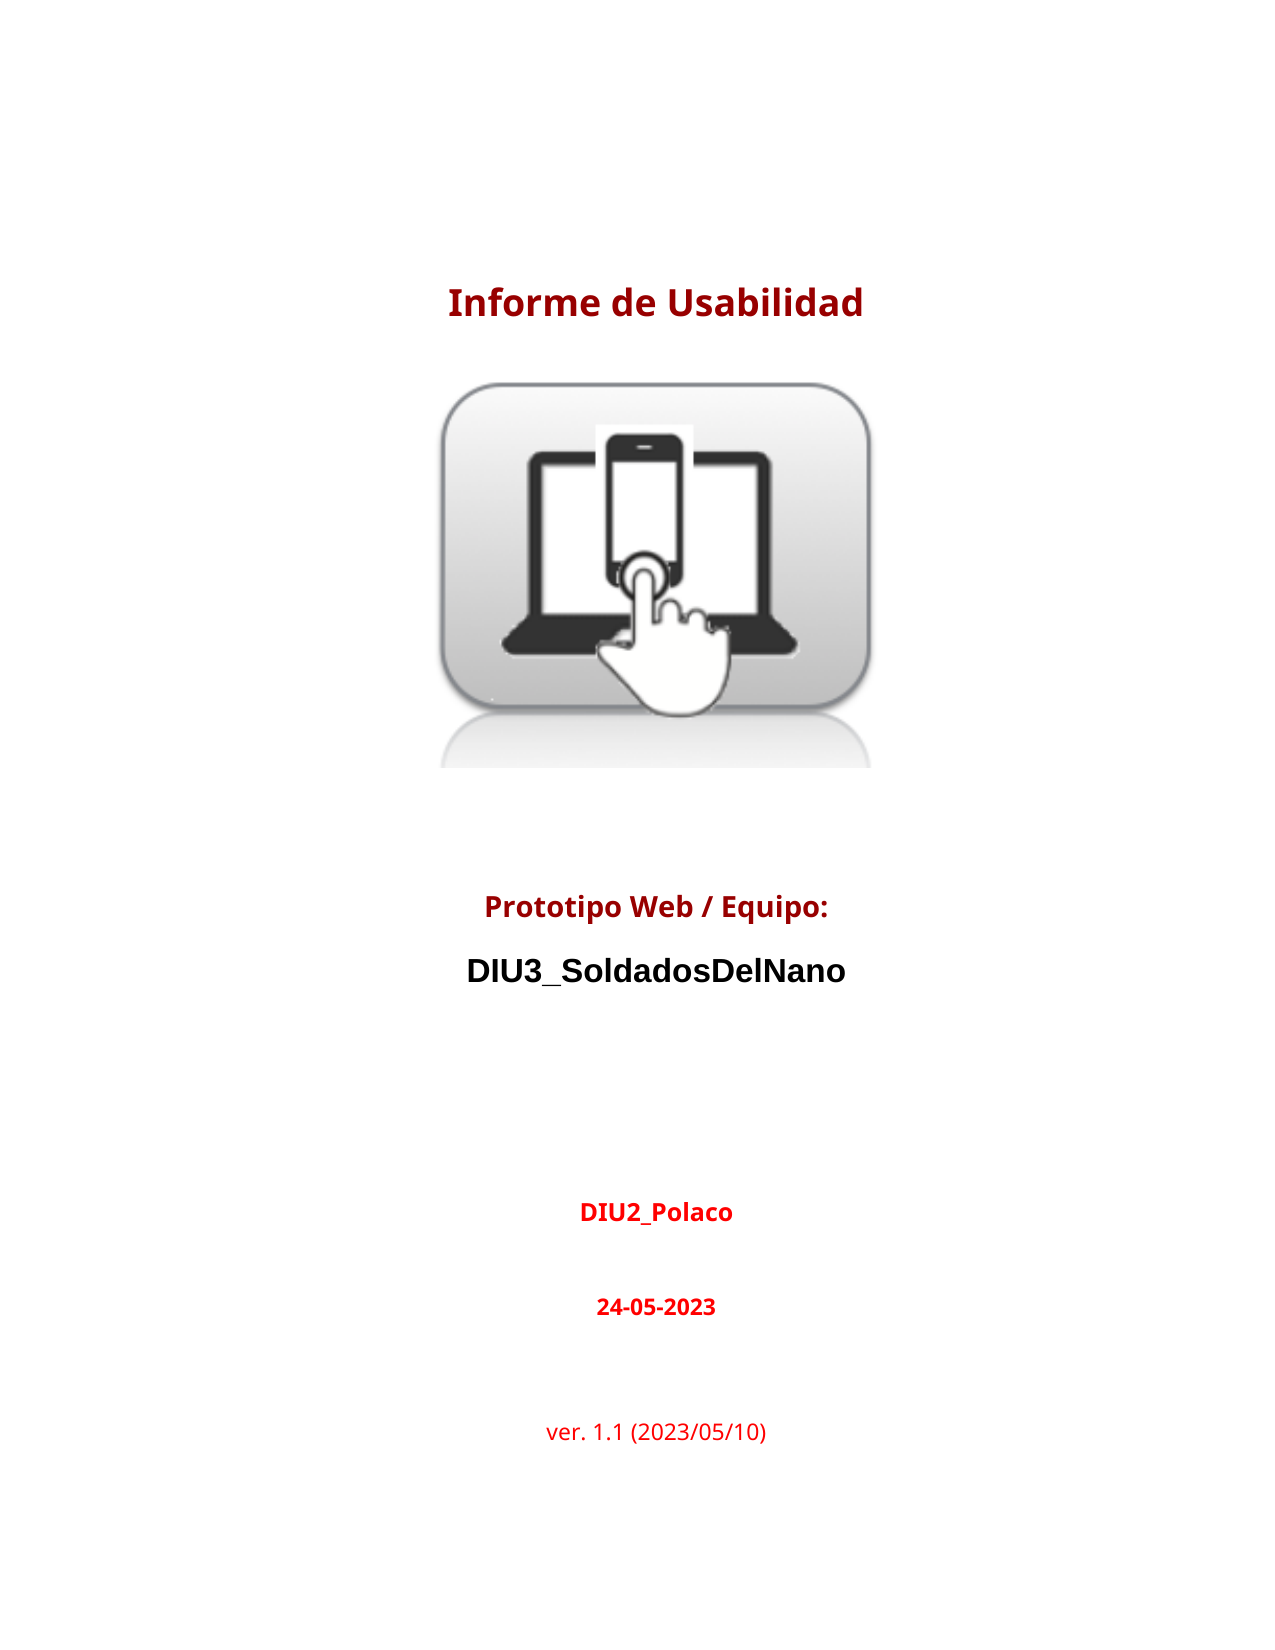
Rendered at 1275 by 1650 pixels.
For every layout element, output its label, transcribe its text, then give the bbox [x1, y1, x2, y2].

text Prototipo Web / Equipo: [187, 887, 1125, 926]
text DIU2_Polaco [187, 1194, 1125, 1228]
text DIU3_SoldadosDelNano [187, 951, 1125, 990]
text Informe de Usabilidad [187, 276, 1125, 327]
picture [427, 377, 886, 768]
text 24-05-2023 [187, 1291, 1125, 1322]
text ver. 1.1 (2023/05/10) [187, 1416, 1125, 1447]
